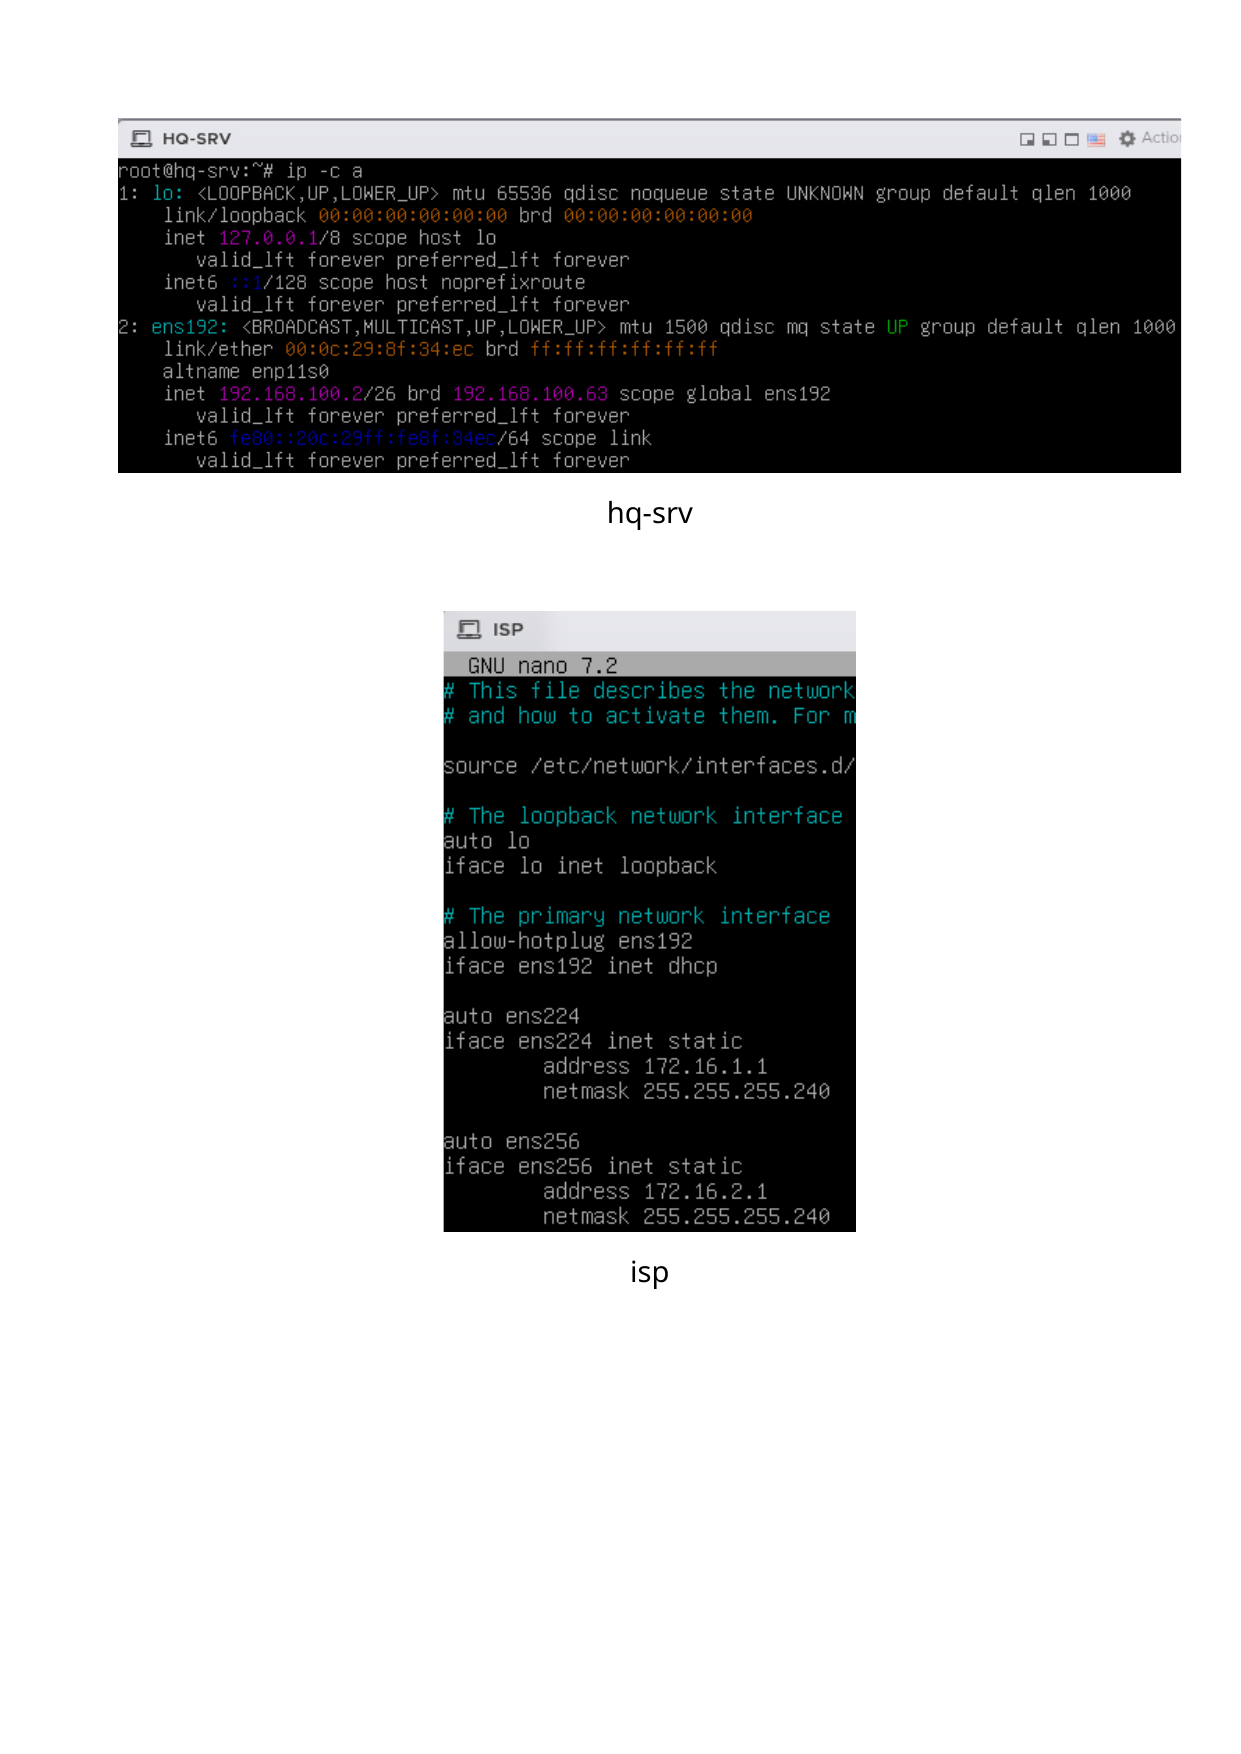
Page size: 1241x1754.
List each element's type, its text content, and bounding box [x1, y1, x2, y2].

text isp [118, 612, 1181, 1291]
picture [443, 611, 856, 1232]
text hq-srv [118, 473, 1181, 532]
picture [118, 118, 1182, 473]
